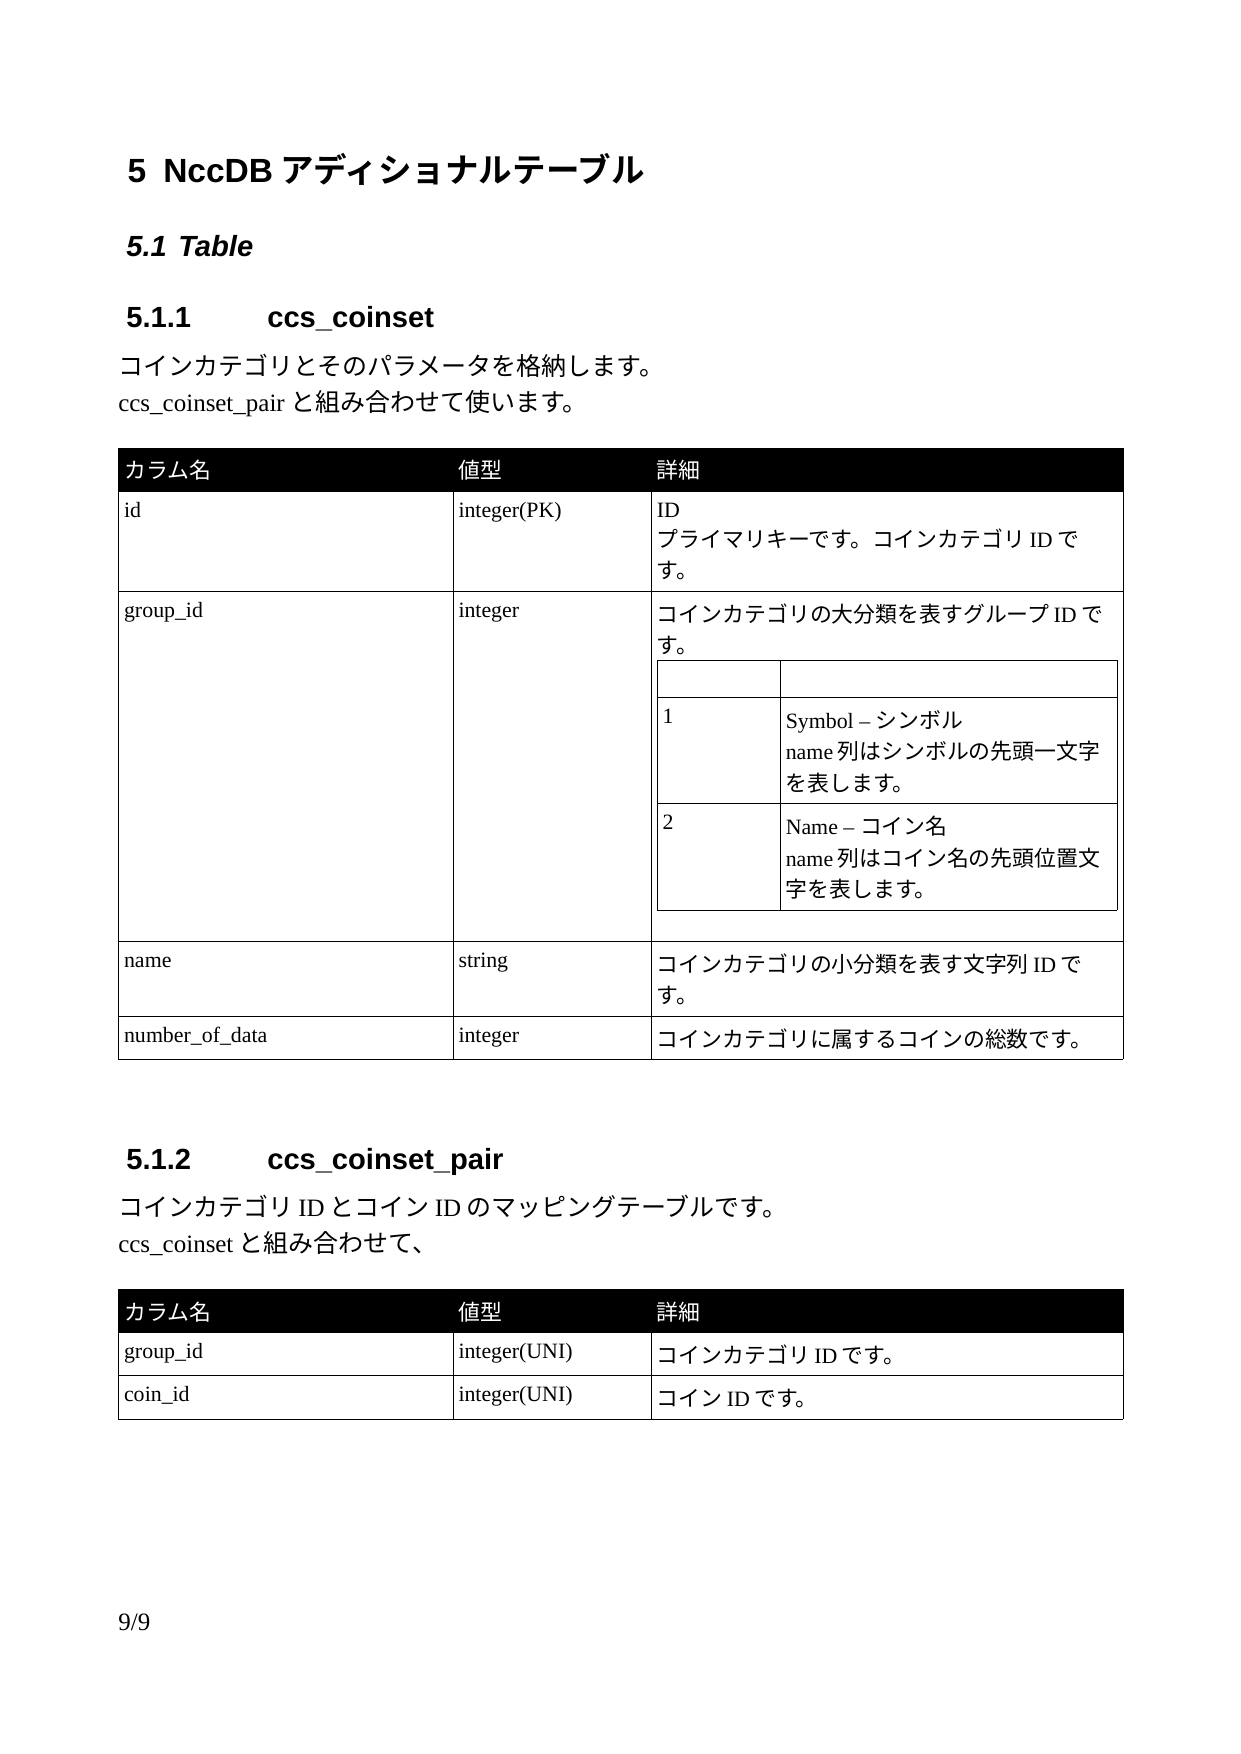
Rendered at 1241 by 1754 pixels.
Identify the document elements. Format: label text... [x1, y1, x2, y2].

table_cell ID プライマリキーです。コインカテゴリIDです。 [652, 492, 1123, 591]
table_cell コインカテゴリの大分類を表すグループIDです。 [652, 592, 1123, 941]
table_cell integer(PK) [454, 492, 651, 591]
table_cell 2 [658, 804, 780, 910]
table_cell id [119, 492, 453, 591]
table_header [658, 661, 780, 697]
table_cell integer [454, 592, 651, 941]
table_header 値型 [454, 449, 651, 491]
subtitle ccs_coinset [118, 300, 1122, 334]
table_cell name [119, 942, 453, 1016]
table_cell コインIDです。 [652, 1376, 1123, 1419]
table_cell Name – コイン名 name列はコイン名の先頭位置文字を表します。 [781, 804, 1117, 910]
table_header [781, 661, 1117, 697]
table_header 値型 [454, 1290, 651, 1332]
table_cell number_of_data [119, 1017, 453, 1059]
table_cell コインカテゴリに属するコインの総数です。 [652, 1017, 1123, 1059]
table_cell string [454, 942, 651, 1016]
table_cell 1 [658, 698, 780, 803]
subtitle ccs_coinset_pair [118, 1142, 1122, 1175]
text ccs_coinset_pairと組み合わせて使います。 [118, 382, 1122, 419]
table_cell integer(UNI) [454, 1333, 651, 1375]
table_cell group_id [119, 1333, 453, 1375]
table_cell integer(UNI) [454, 1376, 651, 1419]
table_cell coin_id [119, 1376, 453, 1419]
table_header 詳細 [652, 449, 1123, 491]
table_cell integer [454, 1017, 651, 1059]
text コインカテゴリとそのパラメータを格納します。 [118, 346, 1122, 382]
table_cell Symbol – シンボル name列はシンボルの先頭一文字を表します。 [781, 698, 1117, 803]
subtitle NccDBアディショナルテーブル [118, 143, 1122, 192]
table_cell group_id [119, 592, 453, 941]
subtitle Table [118, 229, 1122, 263]
table_cell コインカテゴリIDです。 [652, 1333, 1123, 1375]
table_header カラム名 [119, 1290, 453, 1332]
table_header 詳細 [652, 1290, 1123, 1332]
table_header カラム名 [119, 449, 453, 491]
table_cell コインカテゴリの小分類を表す文字列IDです。 [652, 942, 1123, 1016]
text コインカテゴリIDとコインIDのマッピングテーブルです。 [118, 1188, 1122, 1224]
text ccs_coinsetと組み合わせて、 [118, 1224, 1122, 1260]
